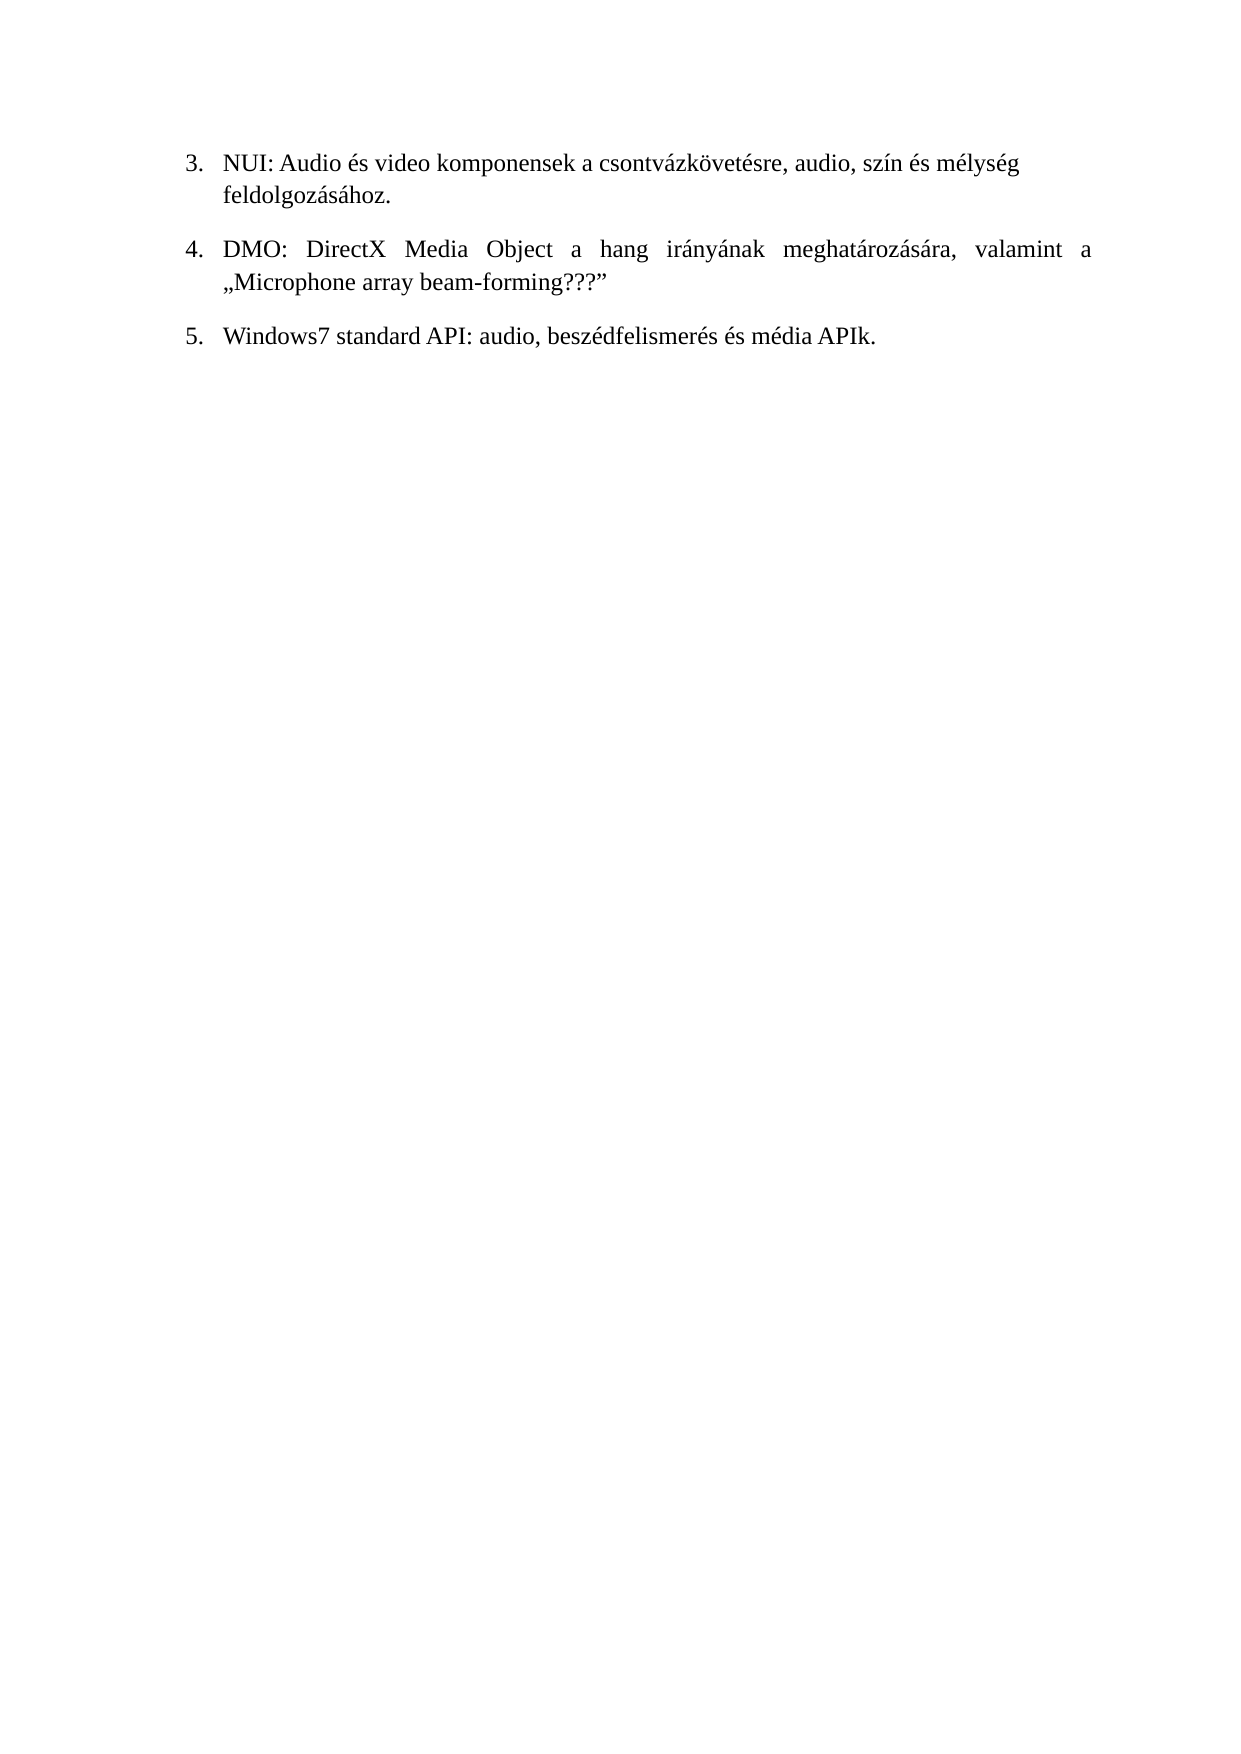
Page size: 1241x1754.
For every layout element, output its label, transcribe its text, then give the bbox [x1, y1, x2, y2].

list DMO: DirectX Media Object a hang irányának meghatározására, valamint a „Microphone array beam-forming???” [185, 234, 1093, 296]
list Windows7 standard API: audio, beszédfelismerés és média APIk. [185, 321, 1093, 350]
list NUI: Audio és video komponensek a csontvázkövetésre, audio, szín és mélység feldolgozásához. [185, 148, 1093, 209]
